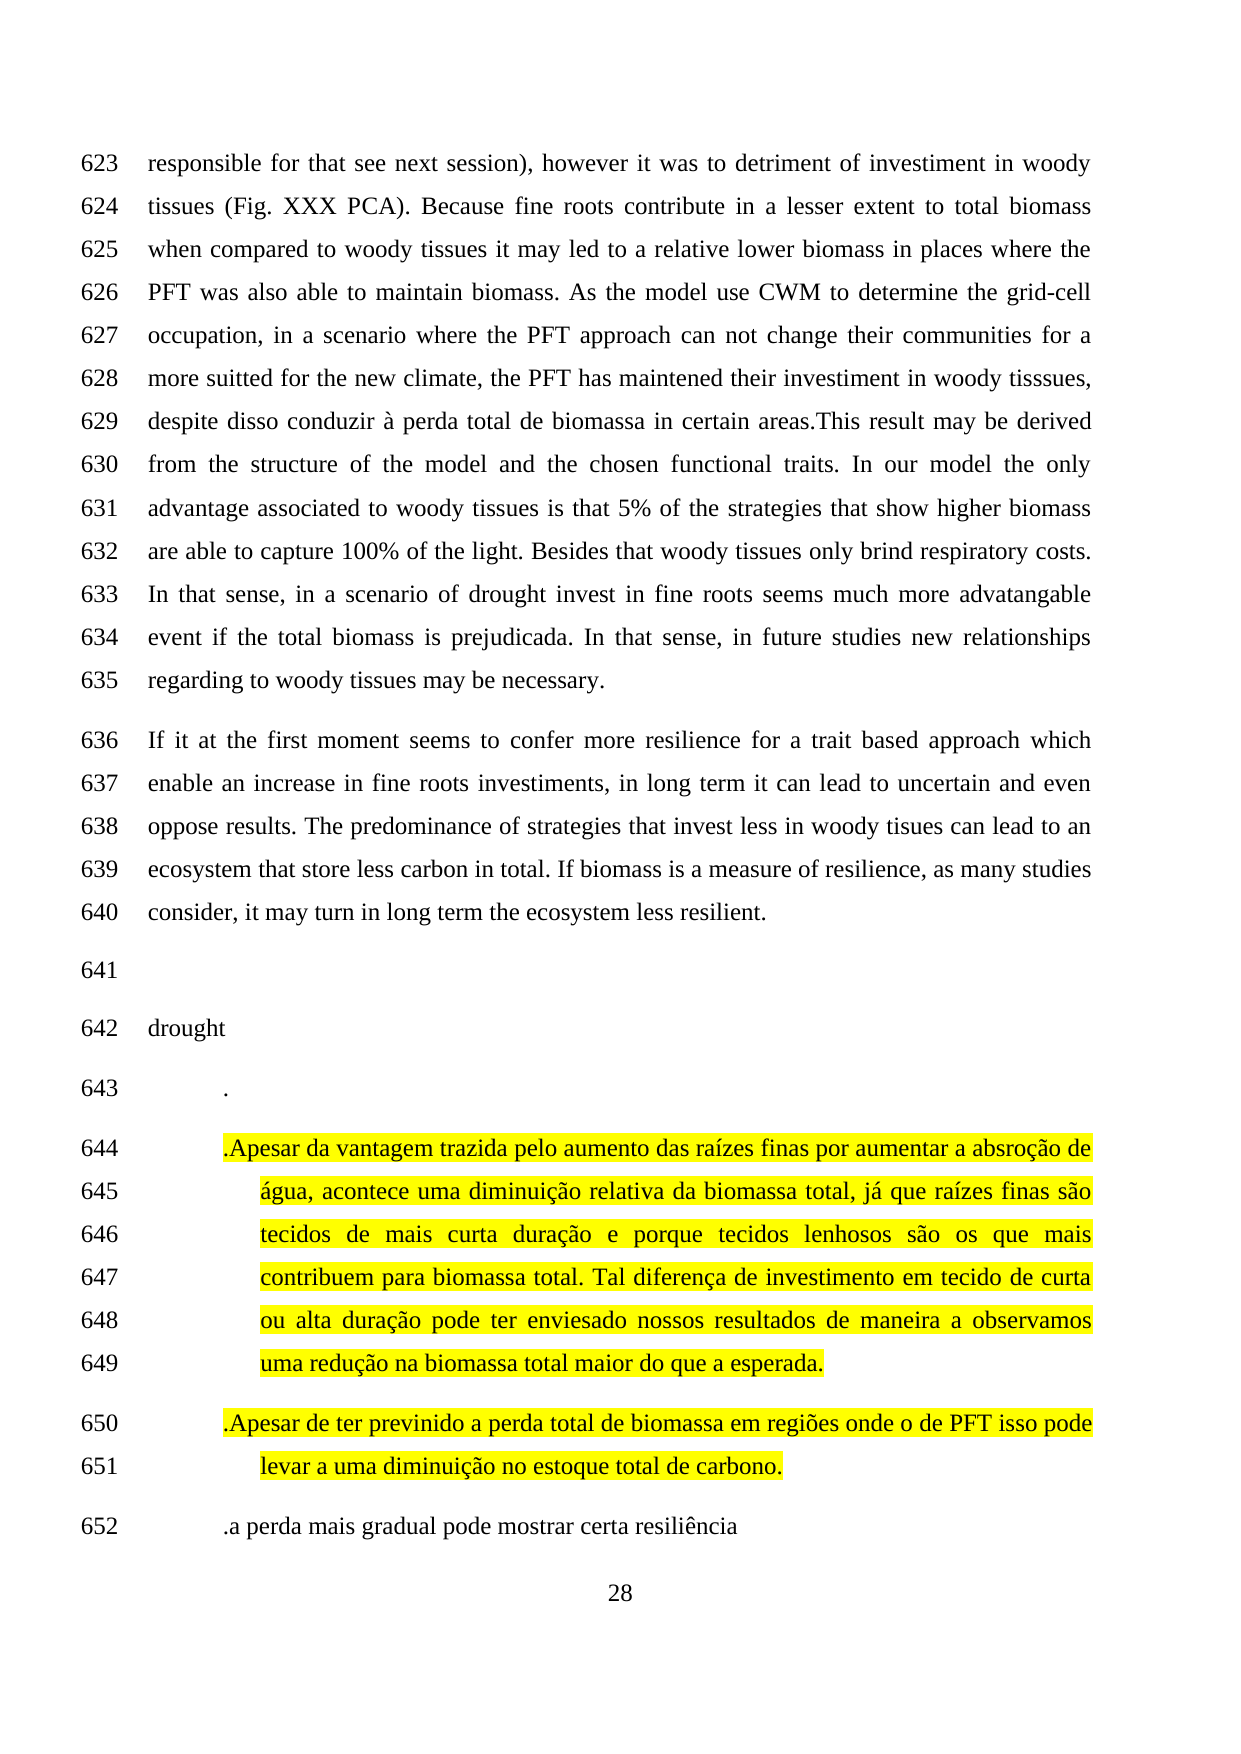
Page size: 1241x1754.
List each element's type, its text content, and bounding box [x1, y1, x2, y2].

text drought [148, 1013, 1093, 1042]
list a perda mais gradual pode mostrar certa resiliência [223, 1511, 1093, 1540]
list Apesar de ter previnido a perda total de biomassa em regiões onde o de PFT isso pode levar a uma diminuição no estoque total de carbono. [223, 1408, 1093, 1480]
text If it at the first moment seems to confer more resilience for a trait based approach which enable an increase in fine roots investiments, in long term it can lead to uncertain and even oppose results. The predominance of strategies that invest less in woody tisues can lead to an ecosystem that store less carbon in total. If biomass is a measure of resilience, as many studies consider, it may turn in long term the ecosystem less resilient. [148, 725, 1093, 926]
list Apesar da vantagem trazida pelo aumento das raízes finas por aumentar a absroção de água, acontece uma diminuição relativa da biomassa total, já que raízes finas são tecidos de mais curta duração e porque tecidos lenhosos são os que mais contribuem para biomassa total. Tal diferença de investimento em tecido de curta ou alta duração pode ter enviesado nossos resultados de maneira a observamos uma redução na biomassa total maior do que a esperada. [223, 1133, 1093, 1377]
text responsible for that see next session), however it was to detriment of investiment in woody tissues (Fig. XXX PCA). Because fine roots contribute in a lesser extent to total biomass when compared to woody tissues it may led to a relative lower biomass in places where the PFT was also able to maintain biomass. As the model use CWM to determine the grid-cell occupation, in a scenario where the PFT approach can not change their communities for a more suitted for the new climate, the PFT has maintened their investiment in woody tisssues, despite disso conduzir à perda total de biomassa in certain areas.This result may be derived from the structure of the model and the chosen functional traits. In our model the only advantage associated to woody tissues is that 5% of the strategies that show higher biomass are able to capture 100% of the light. Besides that woody tissues only brind respiratory costs. In that sense, in a scenario of drought invest in fine roots seems much more advatangable event if the total biomass is prejudicada. In that sense, in future studies new relationships regarding to woody tissues may be necessary. [148, 148, 1093, 694]
